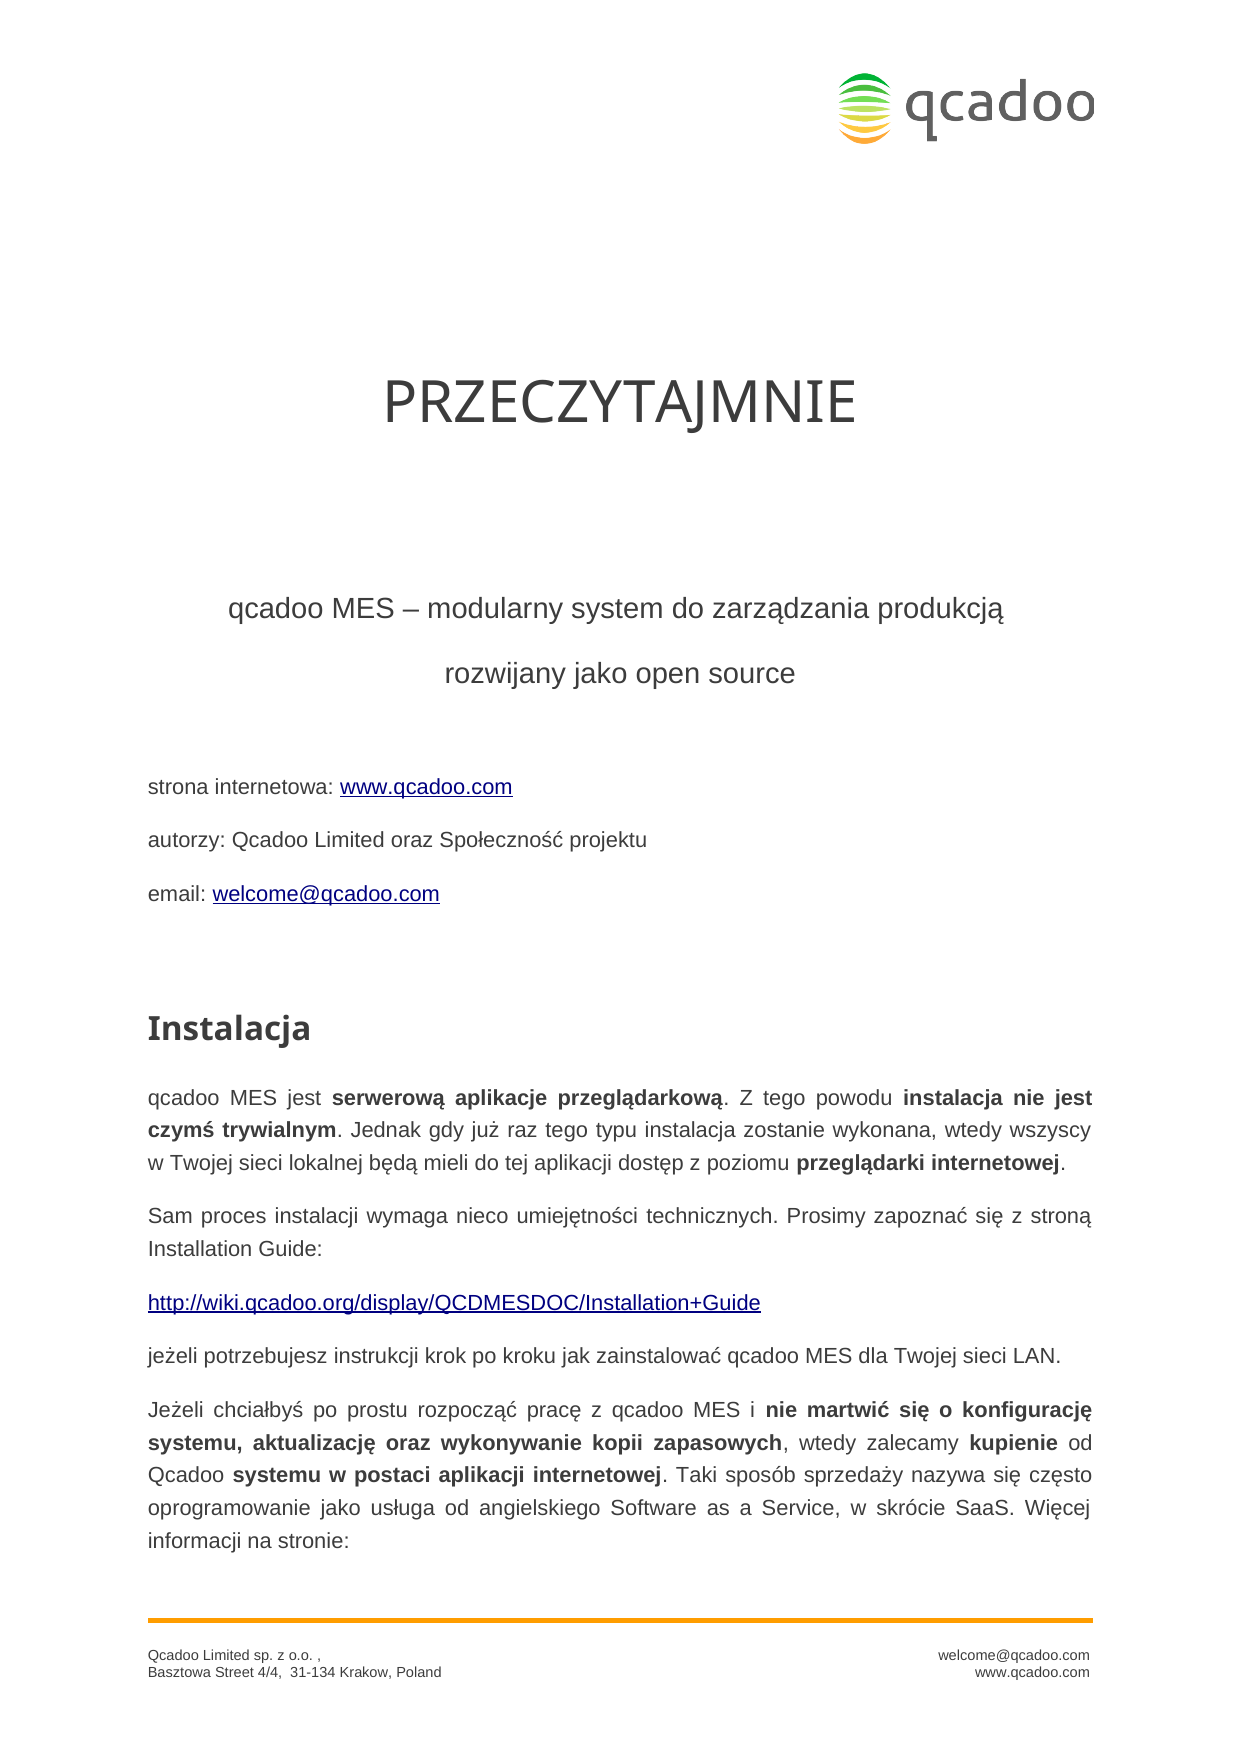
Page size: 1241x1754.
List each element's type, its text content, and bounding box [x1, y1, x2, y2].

text qcadoo MES – modularny system do zarządzania produkcją [148, 591, 1092, 625]
text qcadoo MES jest serwerową aplikacje przeglądarkową. Z tego powodu instalacja nie jest czymś trywialnym. Jednak gdy już raz tego typu instalacja zostanie wykonana, wtedy wszyscy w Twojej sieci lokalnej będą mieli do tej aplikacji dostęp z poziomu przeglądarki internetowej. [148, 1084, 1092, 1175]
subtitle PRZECZYTAJMNIE [148, 360, 1092, 440]
subtitle Instalacja [148, 1004, 1092, 1050]
text autorzy: Qcadoo Limited oraz Społeczność projektu [148, 827, 1092, 852]
text email: welcome@qcadoo.com [148, 881, 1092, 906]
text Sam proces instalacji wymaga nieco umiejętności technicznych. Prosimy zapoznać się z stroną Installation Guide: [148, 1203, 1092, 1261]
picture [838, 73, 1094, 144]
text strona internetowa: www.qcadoo.com [148, 774, 1092, 799]
text Jeżeli chciałbyś po prostu rozpocząć pracę z qcadoo MES i nie martwić się o konfigurację systemu, aktualizację oraz wykonywanie kopii zapasowych, wtedy zalecamy kupienie od Qcadoo systemu w postaci aplikacji internetowej. Taki sposób sprzedaży nazywa się często oprogramowanie jako usługa od angielskiego Software as a Service, w skrócie SaaS. Więcej informacji na stronie: [148, 1397, 1092, 1553]
text jeżeli potrzebujesz instrukcji krok po kroku jak zainstalować qcadoo MES dla Twojej sieci LAN. [148, 1343, 1092, 1368]
text rozwijany jako open source [148, 656, 1092, 689]
text http://wiki.qcadoo.org/display/QCDMESDOC/Installation+Guide [148, 1289, 1092, 1315]
